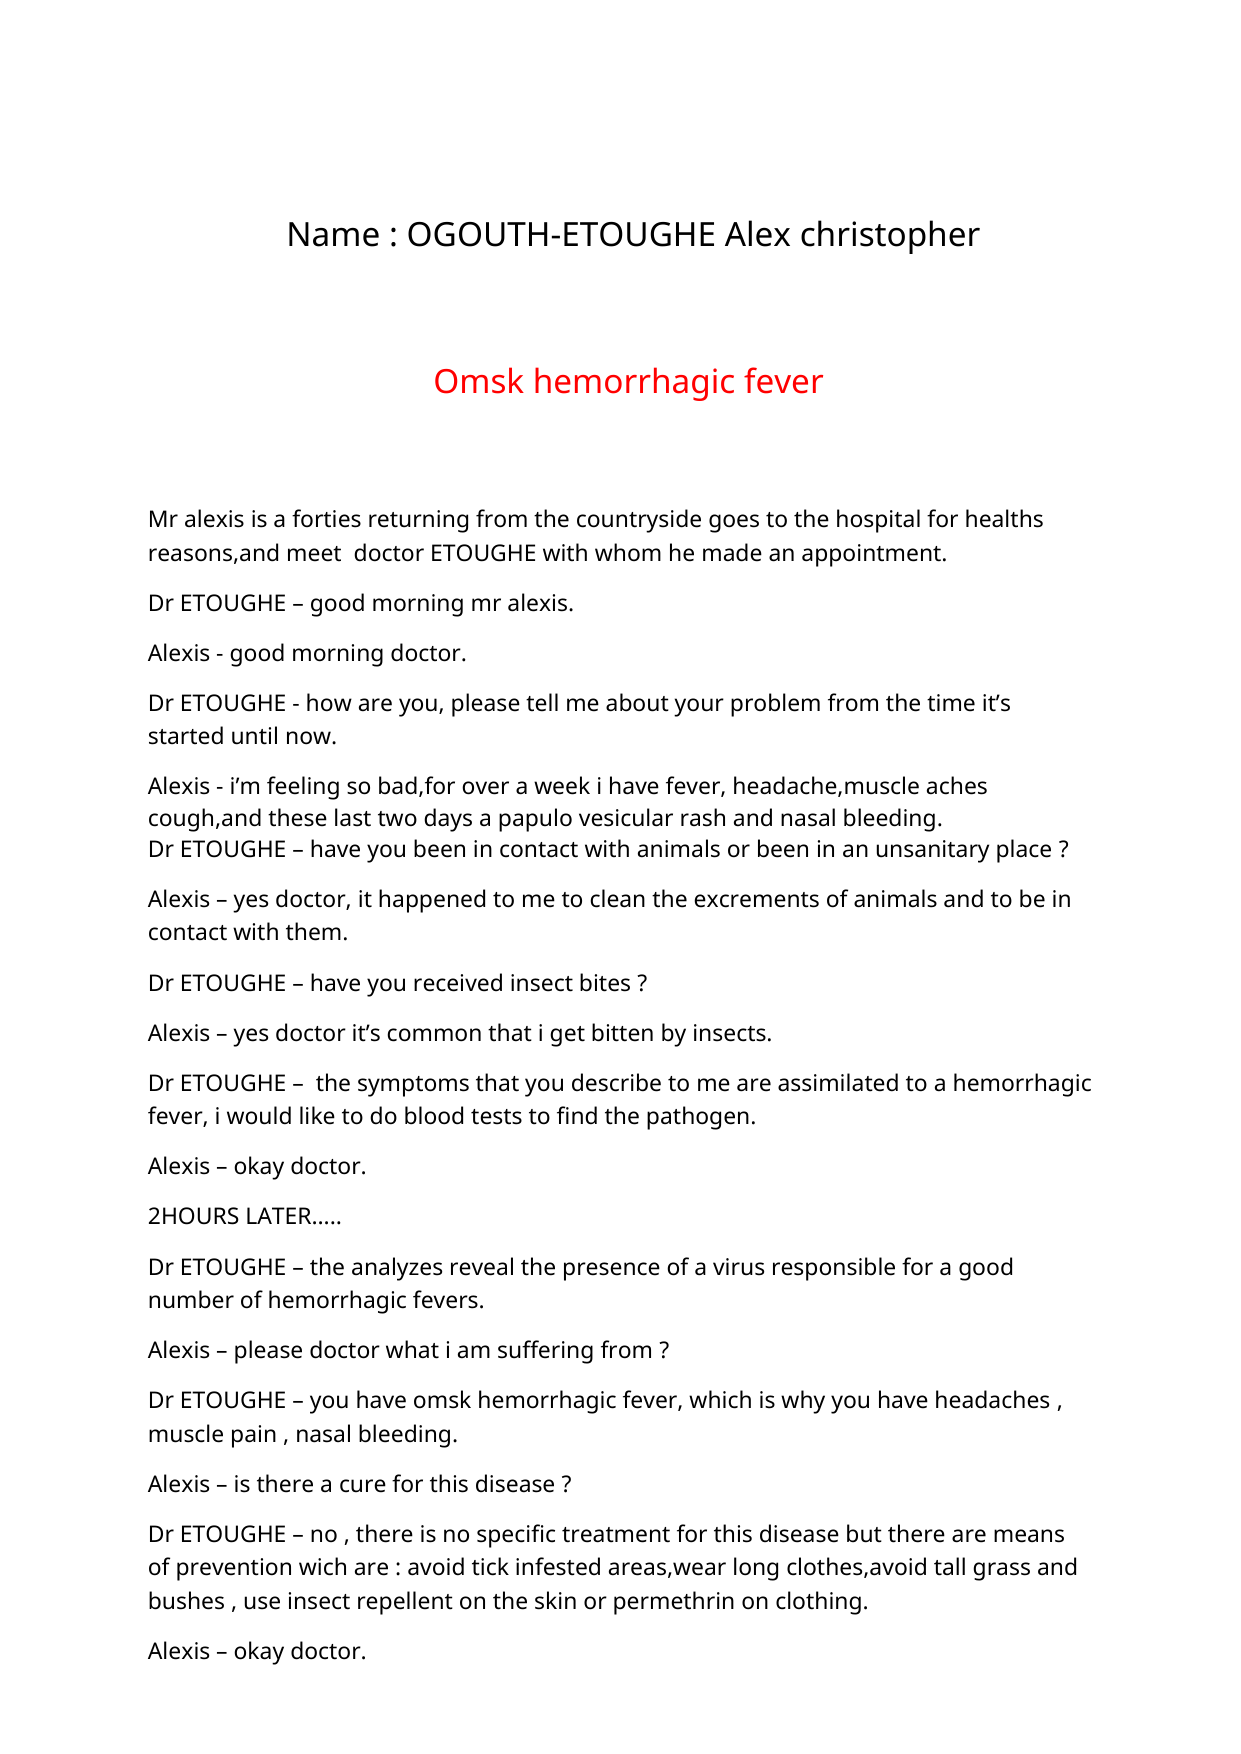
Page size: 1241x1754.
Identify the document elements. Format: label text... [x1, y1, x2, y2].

text Dr ETOUGHE – you have omsk hemorrhagic fever, which is why you have headaches , muscle pain , nasal bleeding. [148, 1384, 1093, 1449]
text Dr ETOUGHE – the symptoms that you describe to me are assimilated to a hemorrhagic fever, i would like to do blood tests to find the pathogen. [148, 1067, 1093, 1131]
text Alexis – yes doctor it’s common that i get bitten by insects. [148, 1017, 1093, 1048]
subtitle Name : OGOUTH-ETOUGHE Alex christopher [148, 211, 1093, 256]
text Alexis – okay doctor. [148, 1150, 1093, 1181]
text 2HOURS LATER….. [148, 1200, 1093, 1232]
text Alexis – yes doctor, it happened to me to clean the excrements of animals and to be in contact with them. [148, 883, 1093, 948]
text Dr ETOUGHE – the analyzes reveal the presence of a virus responsible for a good number of hemorrhagic fevers. [148, 1250, 1093, 1315]
text Dr ETOUGHE – have you received insect bites ? [148, 966, 1093, 998]
text Alexis – please doctor what i am suffering from ? [148, 1334, 1093, 1365]
text Alexis – is there a cure for this disease ? [148, 1468, 1093, 1499]
subtitle Omsk hemorrhagic fever [148, 358, 1093, 403]
text Mr alexis is a forties returning from the countryside goes to the hospital for healths reasons,and meet doctor ETOUGHE with whom he made an appointment. [148, 503, 1093, 568]
text Alexis – okay doctor. [148, 1635, 1093, 1666]
text Dr ETOUGHE - how are you, please tell me about your problem from the time it’s started until now. [148, 687, 1093, 751]
text Alexis - i’m feeling so bad,for over a week i have fever, headache,muscle aches cough,and these last two days a papulo vesicular rash and nasal bleeding. [148, 770, 1093, 833]
text Alexis - good morning doctor. [148, 637, 1093, 668]
text Dr ETOUGHE – no , there is no specific treatment for this disease but there are means of prevention wich are : avoid tick infested areas,wear long clothes,avoid tall grass and bushes , use insect repellent on the skin or permethrin on clothing. [148, 1518, 1093, 1616]
text Dr ETOUGHE – good morning mr alexis. [148, 587, 1093, 618]
text Dr ETOUGHE – have you been in contact with animals or been in an unsanitary place ? [148, 833, 1093, 864]
